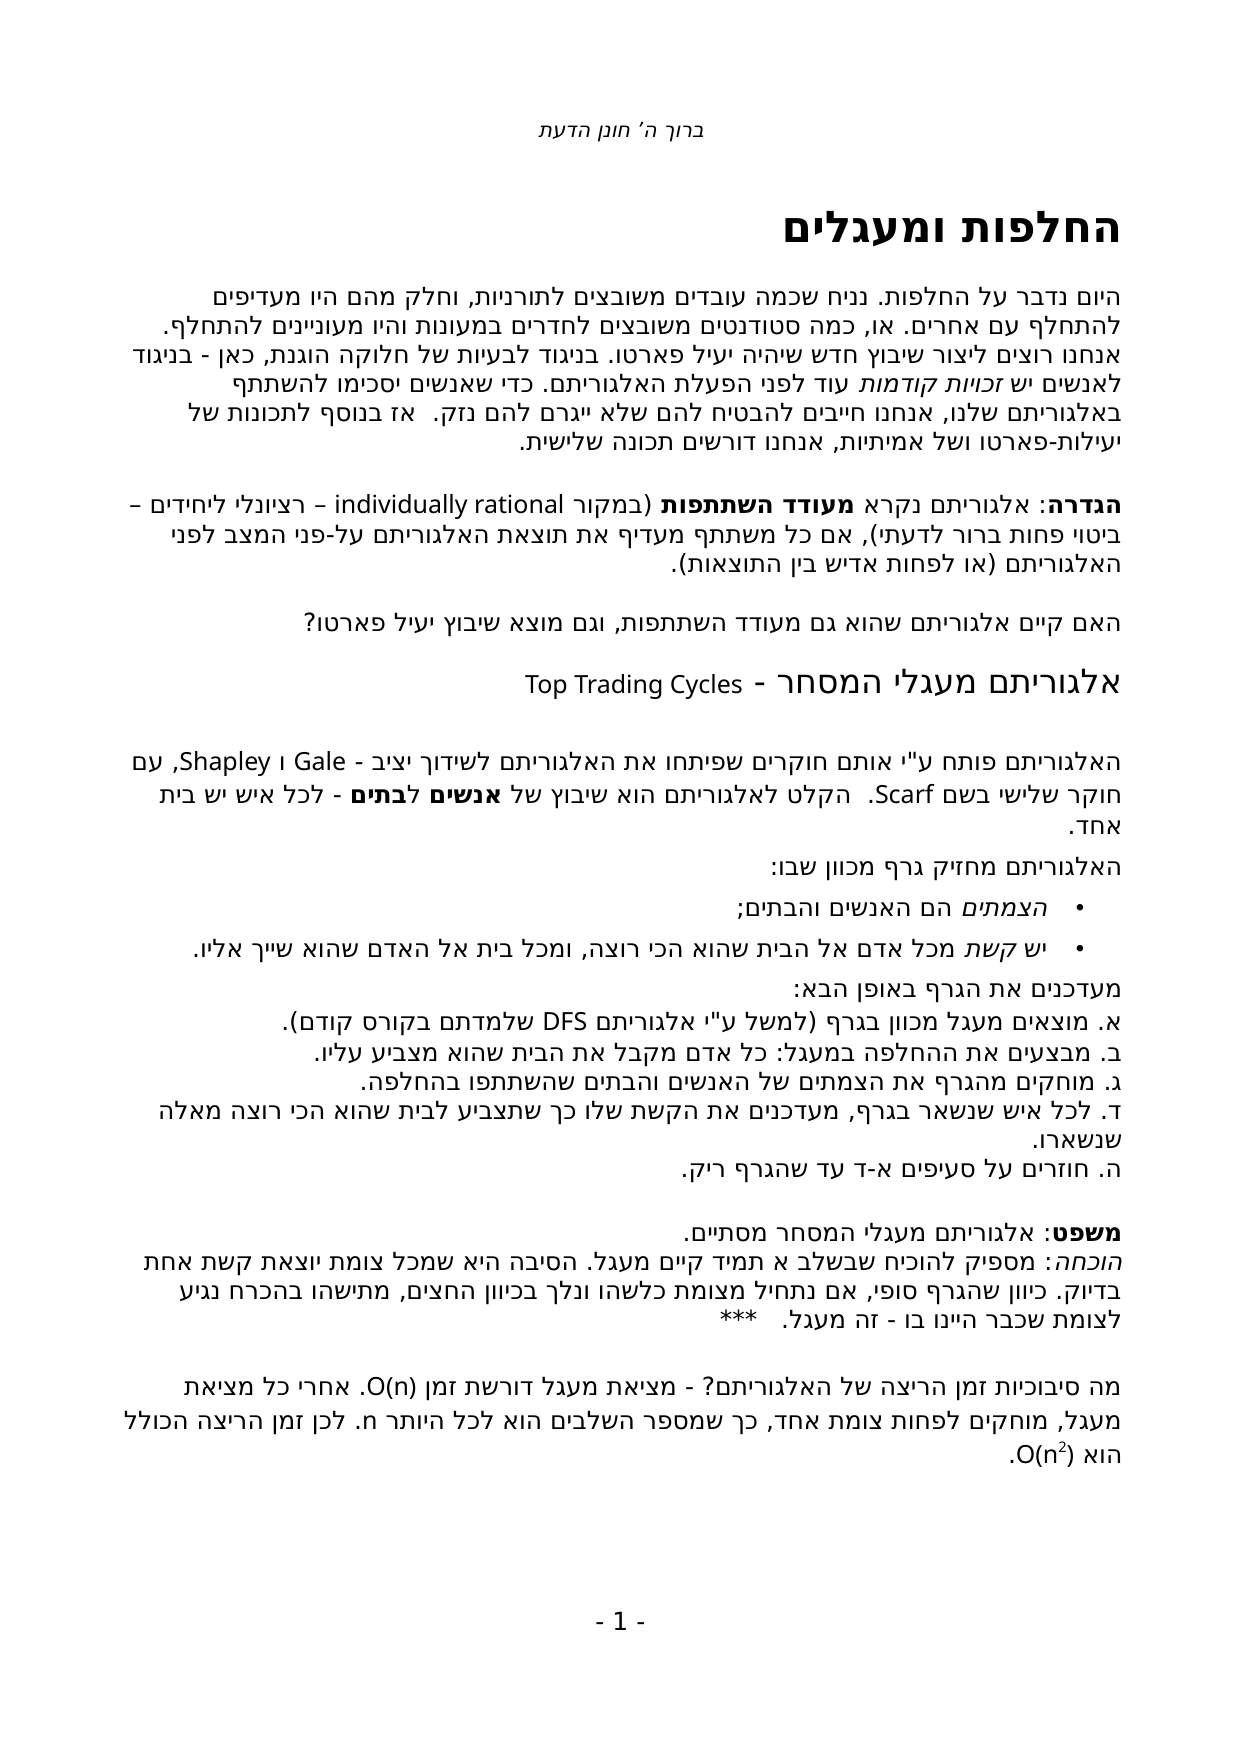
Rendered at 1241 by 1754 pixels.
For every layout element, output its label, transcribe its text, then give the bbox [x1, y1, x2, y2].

text היום נדבר על החלפות. נניח שכמה עובדים משובצים לתורניות, וחלק מהם היו מעדיפים להתחלף עם אחרים. או, כמה סטודנטים משובצים לחדרים במעונות והיו מעוניינים להתחלף. אנחנו רוצים ליצור שיבוץ חדש שיהיה יעיל פארטו. בניגוד לבעיות של חלוקה הוגנת, כאן - בניגוד לאנשים יש זכויות קודמות עוד לפני הפעלת האלגוריתם. כדי שאנשים יסכימו להשתתף באלגוריתם שלנו, אנחנו חייבים להבטיח להם שלא ייגרם להם נזק. אז בנוסף לתכונות של יעילות-פארטו ושל אמיתיות, אנחנו דורשים תכונה שלישית. [118, 282, 1122, 457]
list הצמתים הם האנשים והבתים; [118, 893, 1084, 922]
text מה סיבוכיות זמן הריצה של האלגוריתם? - מציאת מעגל דורשת זמן O(n). אחרי כל מציאת מעגל, מוחקים לפחות צומת אחד, כך שמספר השלבים הוא לכל היותר n. לכן זמן הריצה הכולל הוא O(n2). [118, 1368, 1122, 1471]
text האם קיים אלגוריתם שהוא גם מעודד השתתפות, וגם מוצא שיבוץ יעיל פארטו? [118, 608, 1122, 637]
text ד. לכל איש שנשאר בגרף, מעדכנים את הקשת שלו כך שתצביע לבית שהוא הכי רוצה מאלה שנשארו. [118, 1096, 1122, 1154]
text האלגוריתם פותח ע"י אותם חוקרים שפיתחו את האלגוריתם לשידוך יציב - Gale ו Shapley, עם חוקר שלישי בשם Scarf. הקלט לאלגוריתם הוא שיבוץ של אנשים לבתים - לכל איש יש בית אחד. [118, 743, 1122, 840]
text האלגוריתם מחזיק גרף מכוון שבו: [118, 852, 1122, 881]
text מעדכנים את הגרף באופן הבא: [118, 974, 1122, 1004]
text הוכחה: מספיק להוכיח שבשלב א תמיד קיים מעגל. הסיבה היא שמכל צומת יוצאת קשת אחת בדיוק. כיוון שהגרף סופי, אם נתחיל מצומת כלשהו ונלך בכיוון החצים, מתישהו בהכרח נגיע לצומת שכבר היינו בו - זה מעגל. *** [118, 1247, 1122, 1334]
subtitle החלפות ומעגלים [118, 201, 1122, 252]
text א. מוצאים מעגל מכוון בגרף (למשל ע"י אלגוריתם DFS שלמדתם בקורס קודם). [118, 1004, 1122, 1038]
text הגדרה: אלגוריתם נקרא מעודד השתתפות (במקור individually rational – רציונלי ליחידים – ביטוי פחות ברור לדעתי), אם כל משתתף מעדיף את תוצאת האלגוריתם על-פני המצב לפני האלגוריתם (או לפחות אדיש בין התוצאות). [118, 486, 1122, 579]
text ג. מוחקים מהגרף את הצמתים של האנשים והבתים שהשתתפו בהחלפה. [118, 1067, 1122, 1096]
text משפט: אלגוריתם מעגלי המסחר מסתיים. [118, 1218, 1122, 1247]
text ה. חוזרים על סעיפים א-ד עד שהגרף ריק. [118, 1154, 1122, 1184]
text ב. מבצעים את ההחלפה במעגל: כל אדם מקבל את הבית שהוא מצביע עליו. [118, 1038, 1122, 1067]
subtitle אלגוריתם מעגלי המסחר - Top Trading Cycles [118, 662, 1122, 701]
list יש קשת מכל אדם אל הבית שהוא הכי רוצה, ומכל בית אל האדם שהוא שייך אליו. [118, 934, 1084, 963]
